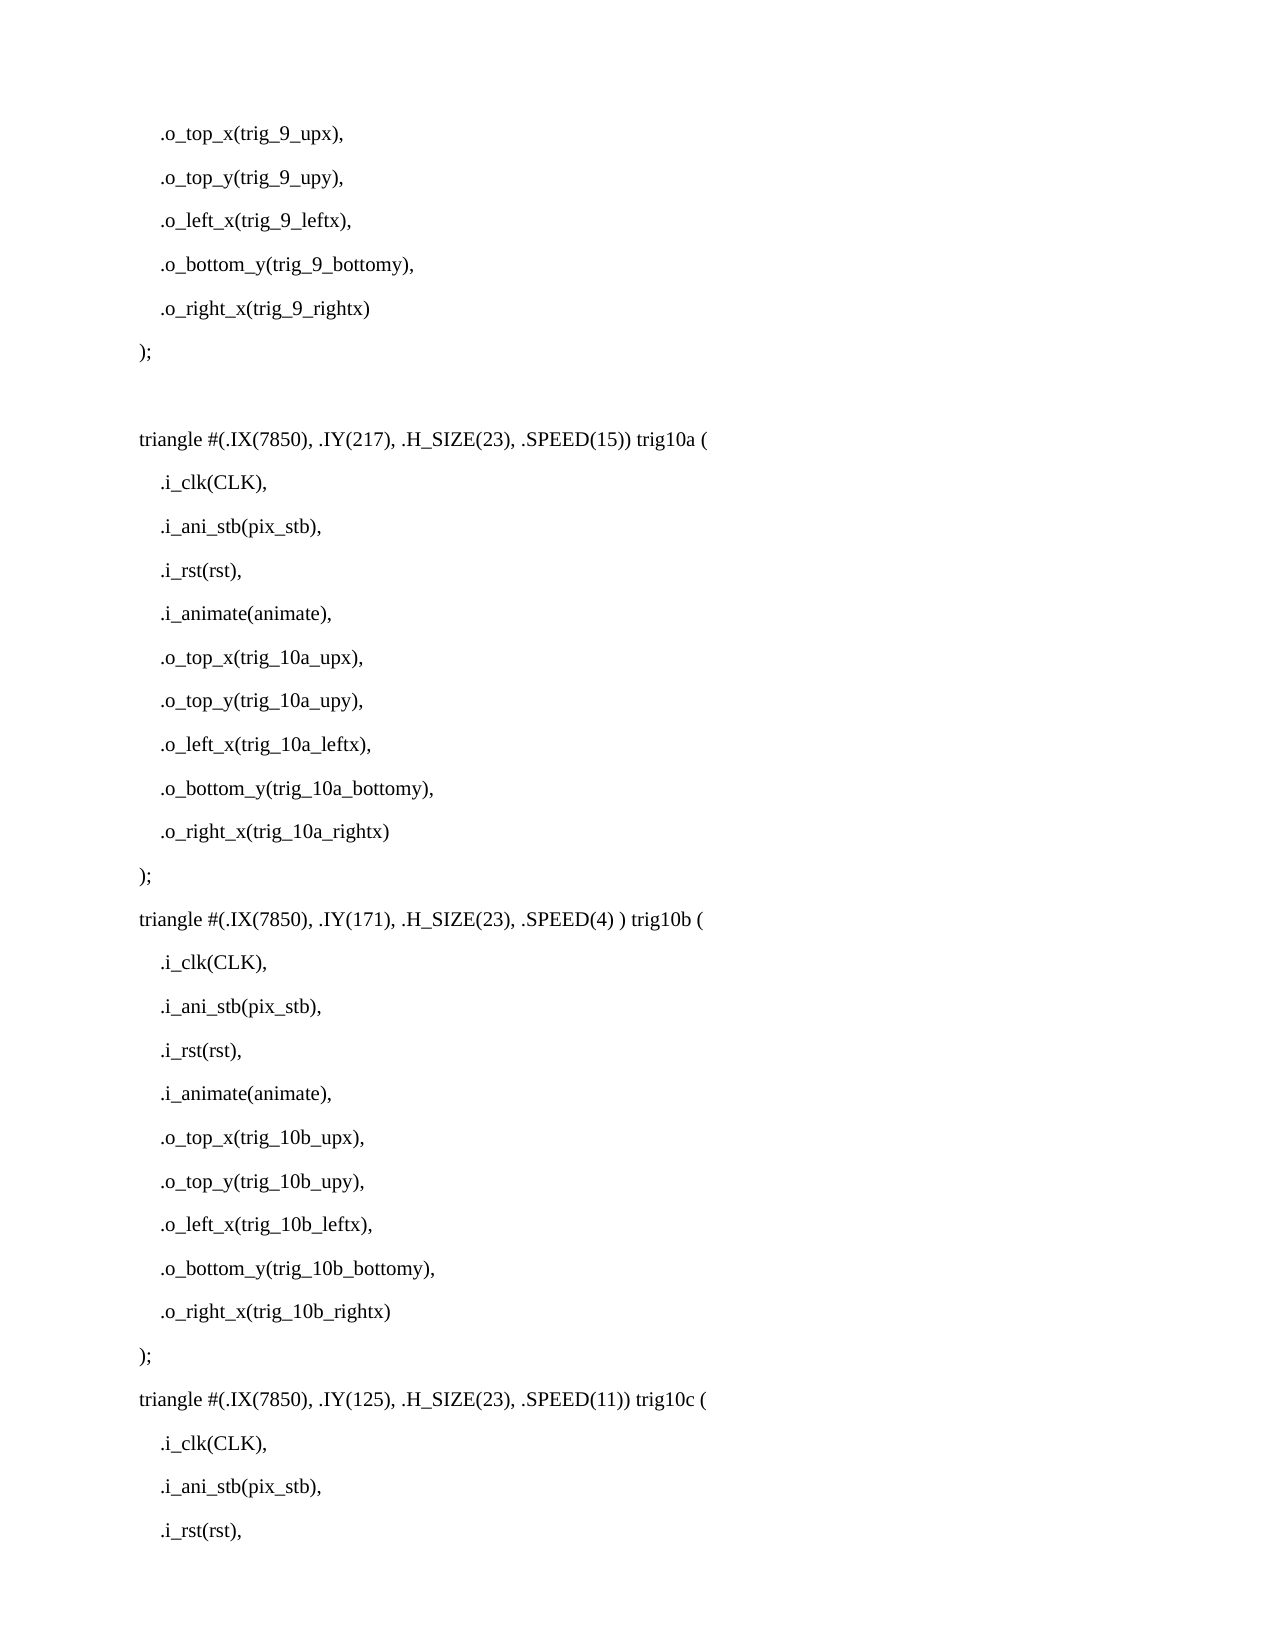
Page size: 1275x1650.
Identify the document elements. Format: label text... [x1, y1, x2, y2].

text .o_top_y(trig_10a_upy), [118, 686, 1211, 712]
text .i_clk(CLK), [118, 467, 1211, 494]
text ); [118, 336, 1211, 363]
text .o_top_y(trig_9_upy), [118, 162, 1211, 189]
text .i_rst(rst), [118, 1515, 1211, 1542]
text .o_top_x(trig_10b_upx), [118, 1122, 1211, 1149]
text .i_animate(animate), [118, 1078, 1211, 1105]
text .o_left_x(trig_10a_leftx), [118, 729, 1211, 756]
text .i_rst(rst), [118, 554, 1211, 582]
text .i_clk(CLK), [118, 1427, 1211, 1454]
text .i_rst(rst), [118, 1035, 1211, 1062]
text .o_right_x(trig_10a_rightx) [118, 816, 1211, 843]
text ); [118, 1340, 1211, 1367]
text triangle #(.IX(7850), .IY(125), .H_SIZE(23), .SPEED(11)) trig10c ( [118, 1384, 1211, 1411]
text triangle #(.IX(7850), .IY(217), .H_SIZE(23), .SPEED(15)) trig10a ( [118, 424, 1211, 451]
text .o_top_x(trig_9_upx), [118, 118, 1211, 145]
text .i_animate(animate), [118, 598, 1211, 625]
text .i_ani_stb(pix_stb), [118, 511, 1211, 538]
text ); [118, 860, 1211, 887]
text triangle #(.IX(7850), .IY(171), .H_SIZE(23), .SPEED(4) ) trig10b ( [118, 904, 1211, 931]
text .o_top_y(trig_10b_upy), [118, 1166, 1211, 1193]
text .o_left_x(trig_10b_leftx), [118, 1209, 1211, 1236]
text .i_clk(CLK), [118, 947, 1211, 974]
text .o_right_x(trig_9_rightx) [118, 293, 1211, 320]
text .o_bottom_y(trig_9_bottomy), [118, 249, 1211, 276]
text .o_top_x(trig_10a_upx), [118, 642, 1211, 669]
text .o_bottom_y(trig_10a_bottomy), [118, 773, 1211, 800]
text .o_left_x(trig_9_leftx), [118, 205, 1211, 232]
text .i_ani_stb(pix_stb), [118, 1471, 1211, 1498]
text .o_bottom_y(trig_10b_bottomy), [118, 1253, 1211, 1280]
text .i_ani_stb(pix_stb), [118, 991, 1211, 1018]
text .o_right_x(trig_10b_rightx) [118, 1297, 1211, 1323]
